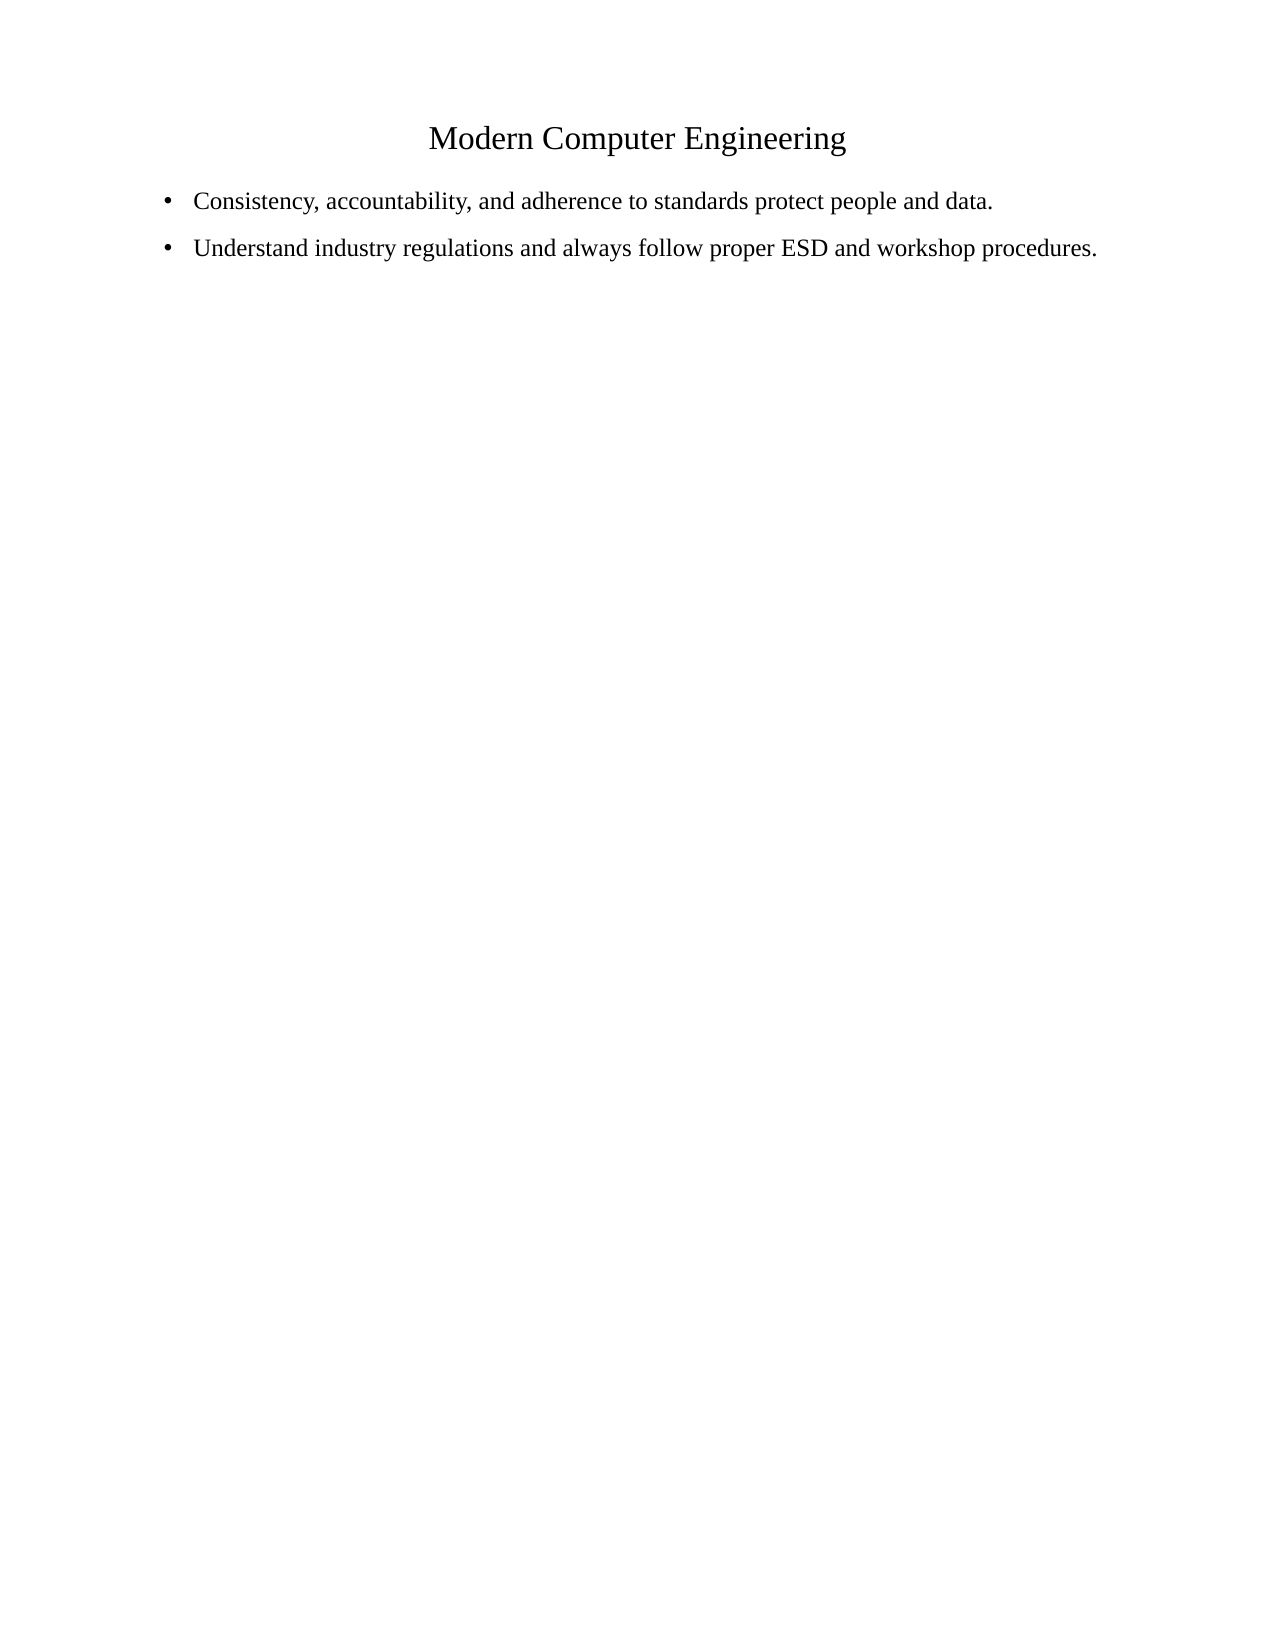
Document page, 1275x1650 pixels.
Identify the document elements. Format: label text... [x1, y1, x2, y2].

list Consistency, accountability, and adherence to standards protect people and data. [164, 186, 1157, 215]
list Understand industry regulations and always follow proper ESD and workshop procedures. [164, 233, 1157, 262]
